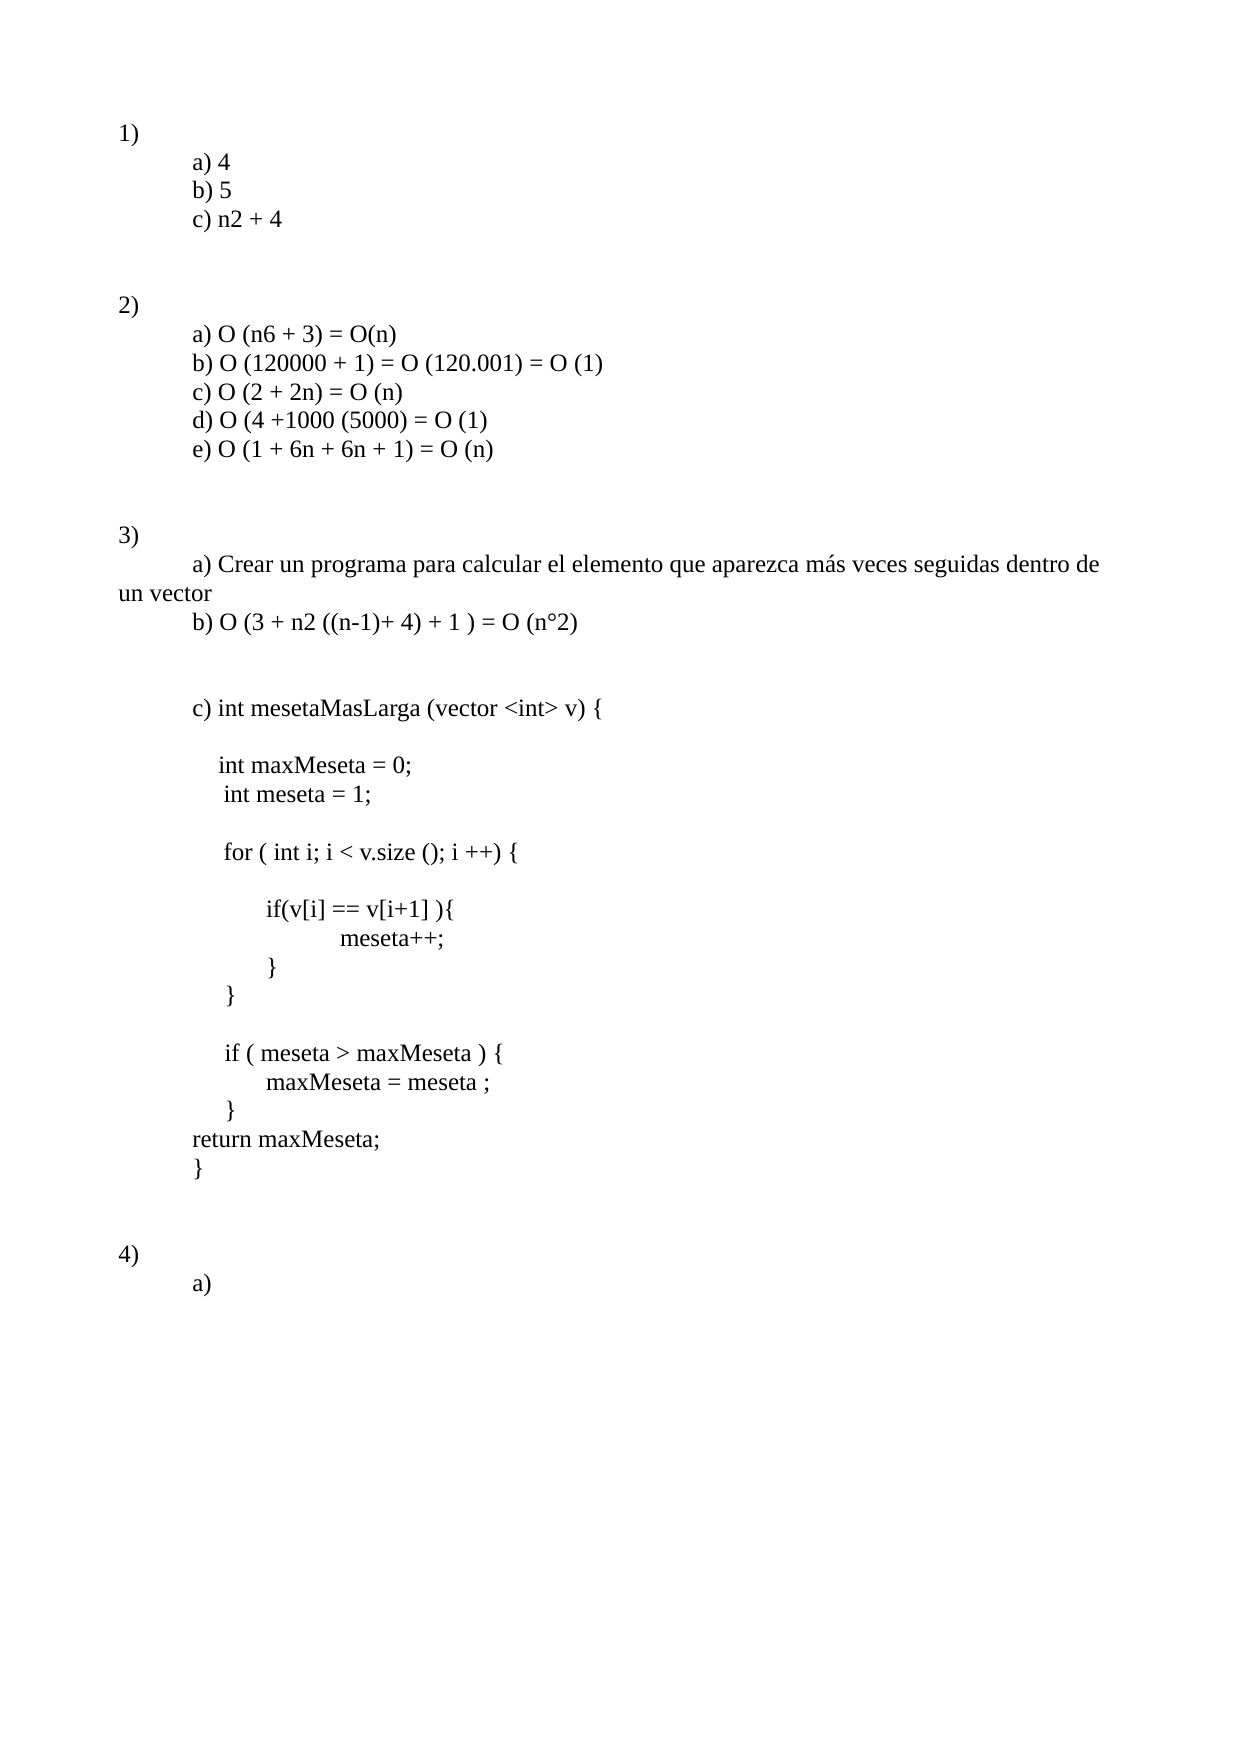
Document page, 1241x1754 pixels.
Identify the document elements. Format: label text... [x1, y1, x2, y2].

text b) O (3 + n2 ((n-1)+ 4) + 1 ) = O (n°2) [118, 607, 1122, 636]
text meseta++; [118, 923, 1122, 952]
text int maxMeseta = 0; [118, 751, 1122, 779]
text } [118, 952, 1122, 981]
text return maxMeseta; [118, 1124, 1122, 1153]
text 1) [118, 118, 1122, 147]
text 2) [118, 291, 1122, 319]
text maxMeseta = meseta ; [118, 1067, 1122, 1096]
text e) O (1 + 6n + 6n + 1) = O (n) [118, 434, 1122, 463]
text 4) [118, 1239, 1122, 1268]
text if(v[i] == v[i+1] ){ [118, 894, 1122, 923]
text int meseta = 1; [118, 779, 1122, 808]
text for ( int i; i < v.size (); i ++) { [118, 837, 1122, 866]
text d) O (4 +1000 (5000) = O (1) [118, 406, 1122, 434]
text a) 4 [118, 147, 1122, 176]
text c) int mesetaMasLarga (vector <int> v) { [118, 693, 1122, 722]
text c) O (2 + 2n) = O (n) [118, 377, 1122, 406]
text 3) [118, 521, 1122, 549]
text } [118, 981, 1122, 1009]
text a) Crear un programa para calcular el elemento que aparezca más veces seguidas dentro de un vector [118, 549, 1122, 607]
text c) n2 + 4 [118, 204, 1122, 233]
text } [118, 1096, 1122, 1124]
text b) O (120000 + 1) = O (120.001) = O (1) [118, 348, 1122, 377]
text a) O (n6 + 3) = O(n) [118, 319, 1122, 348]
text a) [118, 1268, 1122, 1297]
text b) 5 [118, 176, 1122, 204]
text if ( meseta > maxMeseta ) { [118, 1038, 1122, 1067]
text } [118, 1153, 1122, 1182]
